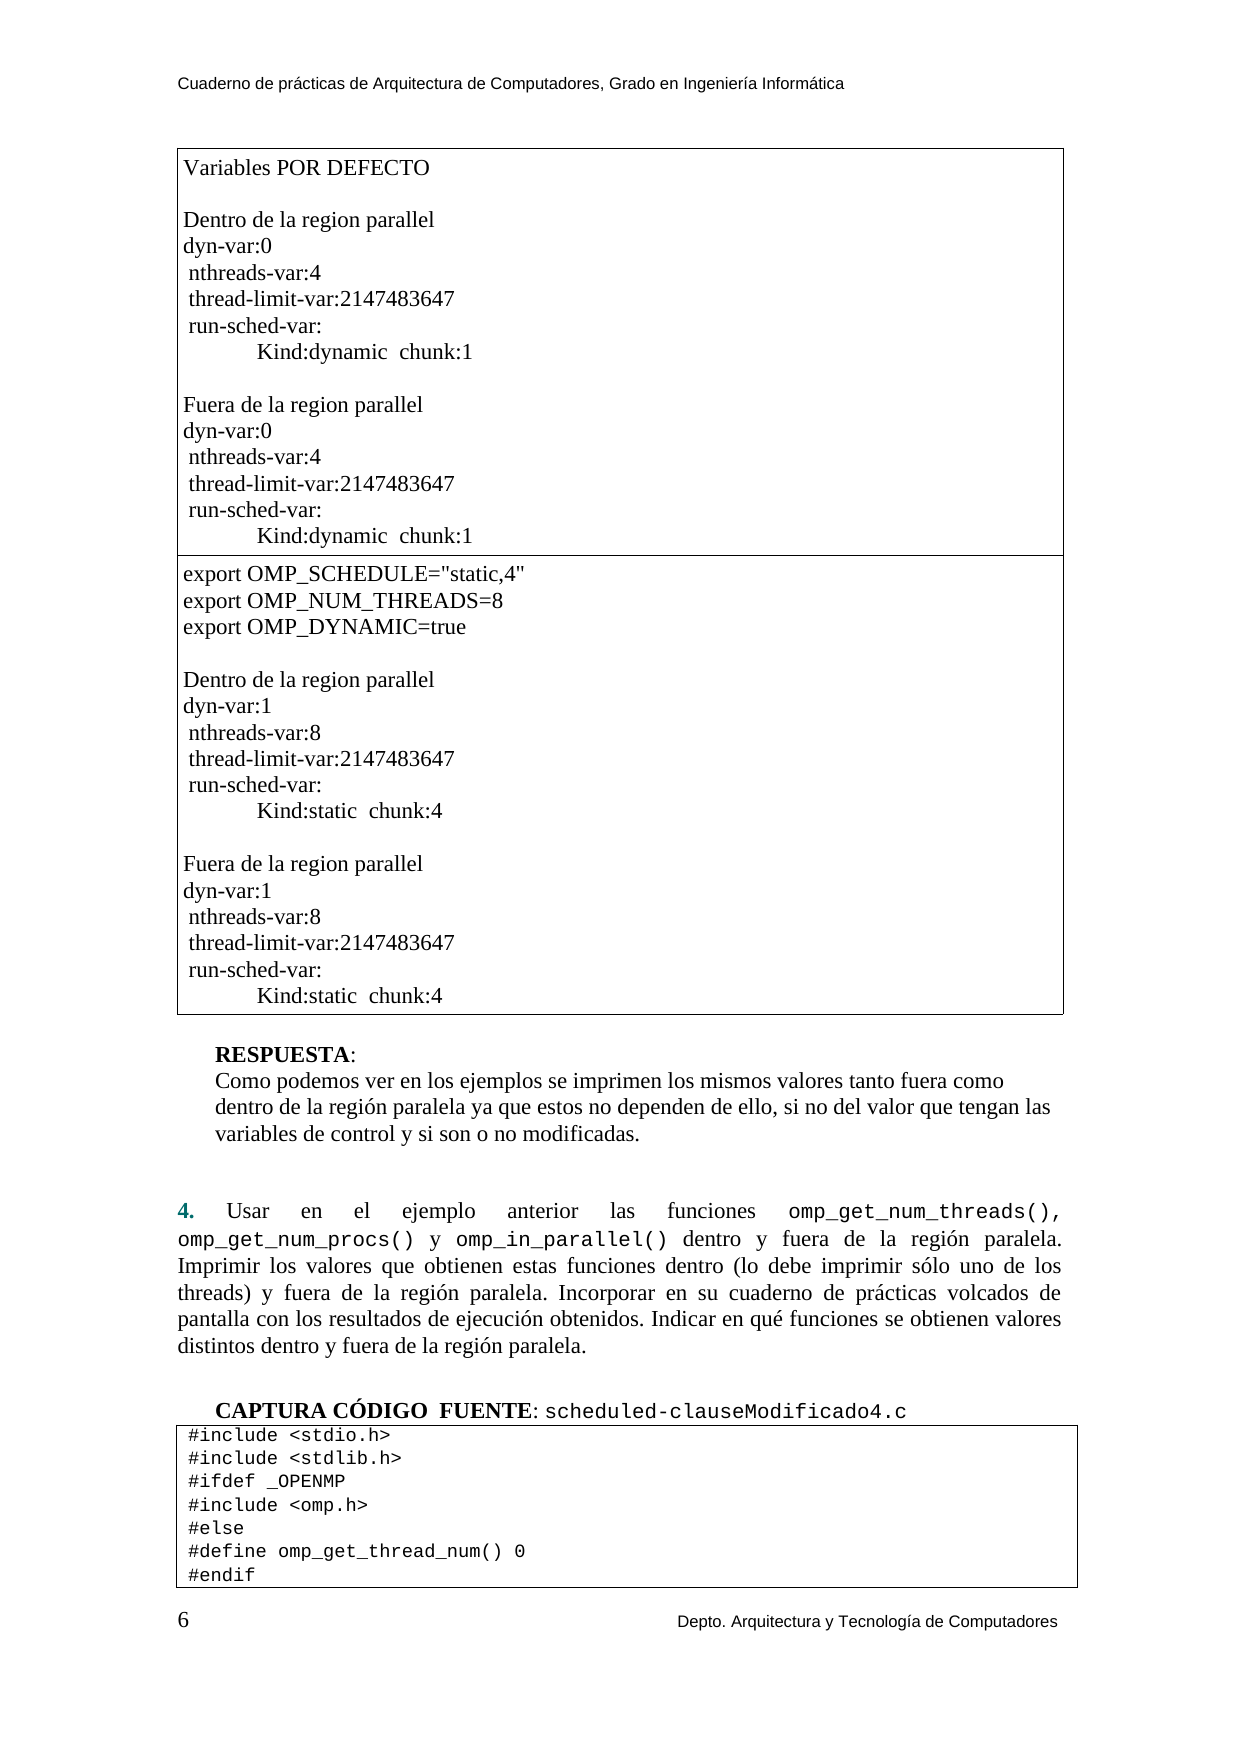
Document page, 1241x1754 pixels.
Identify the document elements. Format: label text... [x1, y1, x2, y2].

list 4. Usar en el ejemplo anterior las funciones omp_get_num_threads(), omp_get_num_procs() y omp_in_parallel() dentro y fuera de la región paralela. Imprimir los valores que obtienen estas funciones dentro (lo debe imprimir sólo uno de los threads) y fuera de la región paralela. Incorporar en su cuaderno de prácticas volcados de pantalla con los resultados de ejecución obtenidos. Indicar en qué funciones se obtienen valores distintos dentro y fuera de la región paralela. [177, 1197, 1063, 1358]
text CAPTURA CÓDIGO FUENTE: scheduled-clauseModificado4.c [215, 1397, 1063, 1424]
table_header Variables POR DEFECTO Dentro de la region parallel dyn-var:0 nthreads-var:4 thread-limit-var:2147483647 run-sched-var: Kind:dynamic chunk:1 Fuera de la region parallel dyn-var:0 nthreads-var:4 thread-limit-var:2147483647 run-sched-var: Kind:dynamic chunk:1 [178, 149, 1063, 554]
table_cell export OMP_SCHEDULE="static,4" export OMP_NUM_THREADS=8 export OMP_DYNAMIC=true Dentro de la region parallel dyn-var:1 nthreads-var:8 thread-limit-var:2147483647 run-sched-var: Kind:static chunk:4 Fuera de la region parallel dyn-var:1 nthreads-var:8 thread-limit-var:2147483647 run-sched-var: Kind:static chunk:4 [178, 556, 1063, 1014]
text Como podemos ver en los ejemplos se imprimen los mismos valores tanto fuera como dentro de la región paralela ya que estos no dependen de ello, si no del valor que tengan las variables de control y si son o no modificadas. [215, 1067, 1063, 1146]
text RESPUESTA: [215, 1041, 1063, 1067]
table_header #include <stdio.h> #include <stdlib.h> #ifdef _OPENMP #include <omp.h> #else #define omp_get_thread_num() 0 #endif [177, 1426, 1077, 1587]
